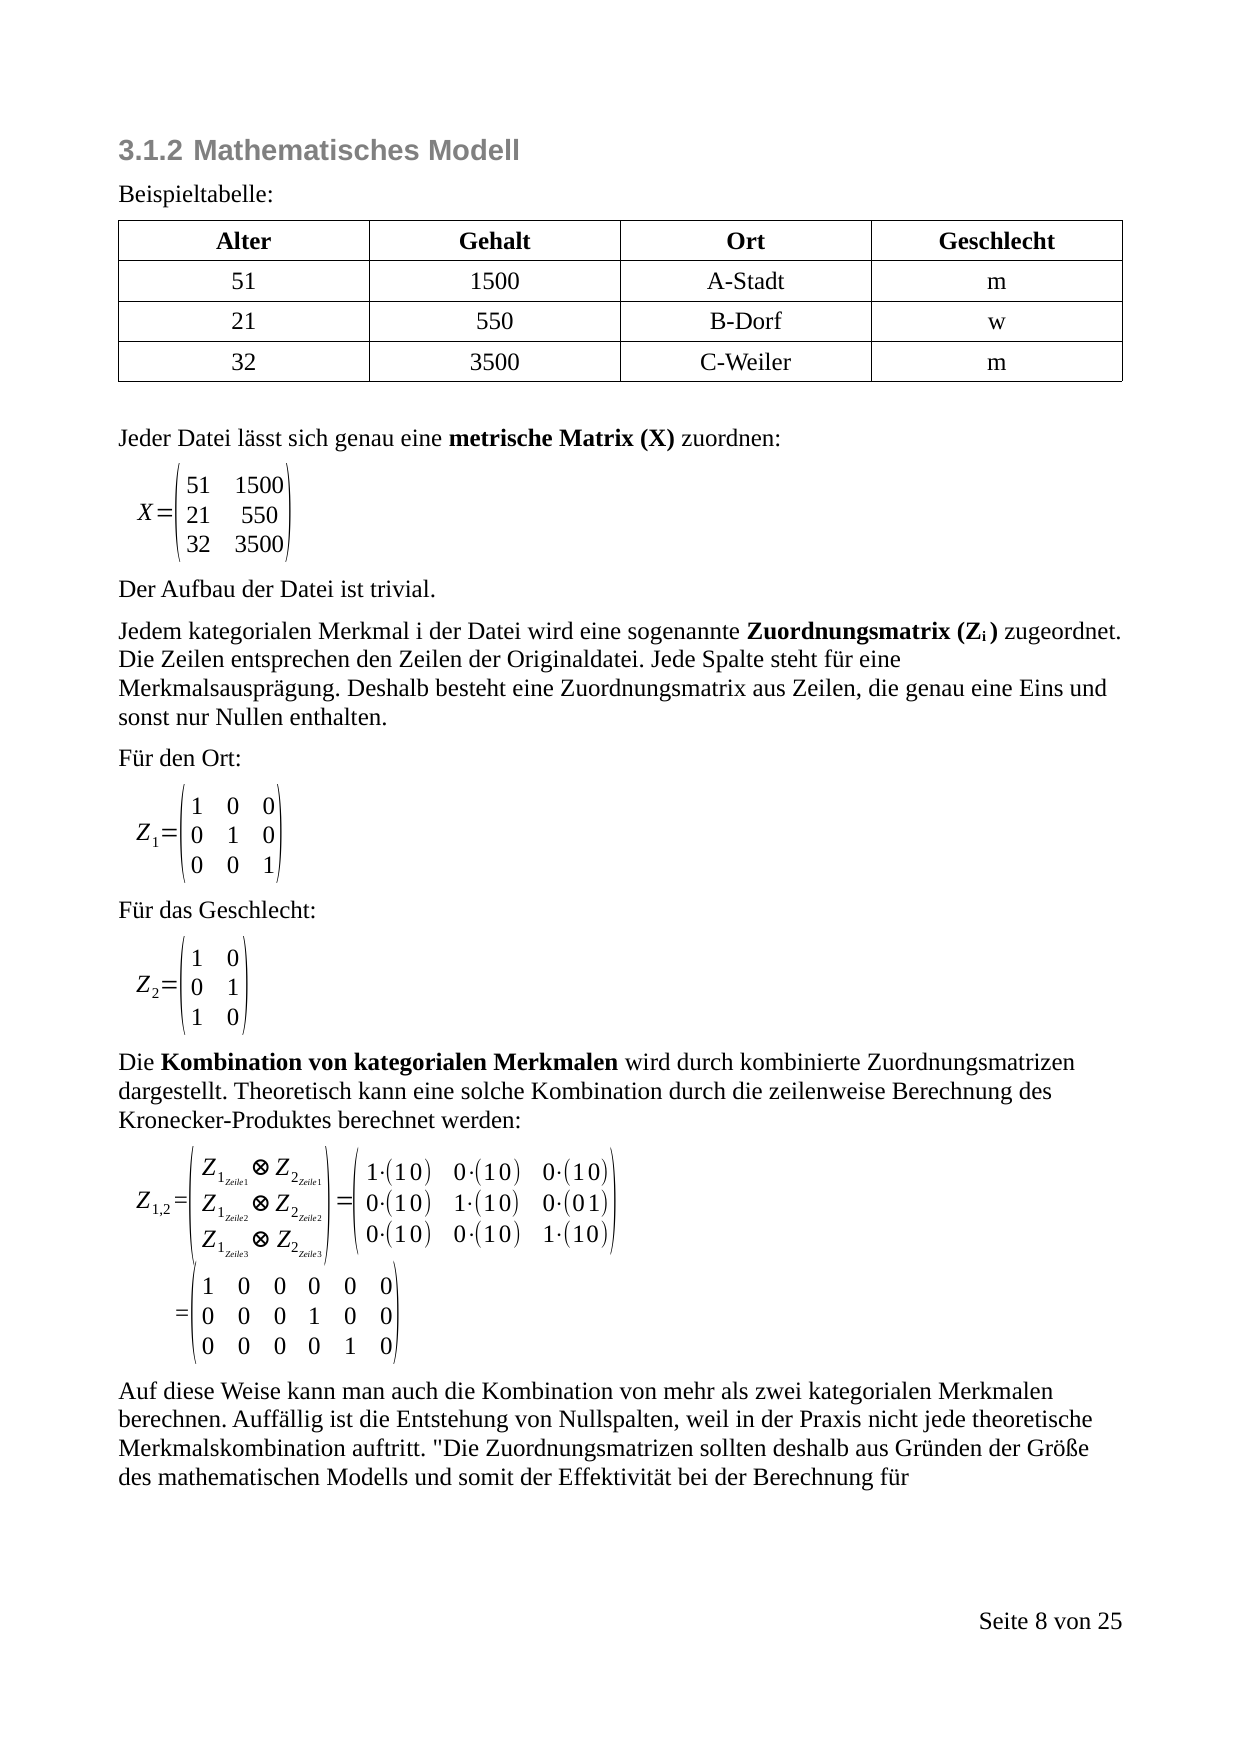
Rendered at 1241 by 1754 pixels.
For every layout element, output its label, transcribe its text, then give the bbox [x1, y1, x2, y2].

text Der Aufbau der Datei ist trivial. [118, 574, 1122, 603]
table_cell m [872, 261, 1122, 301]
table_cell 32 [119, 342, 369, 381]
subtitle Mathematisches Modell [118, 133, 1122, 166]
text Für das Geschlecht: [118, 895, 1122, 924]
table_cell 51 [119, 261, 369, 301]
table_cell w [872, 302, 1122, 341]
table_cell A-Stadt [621, 261, 871, 301]
table_header Ort [621, 221, 871, 260]
table_cell B-Dorf [621, 302, 871, 341]
table_header Alter [119, 221, 369, 260]
table_cell 3500 [370, 342, 620, 381]
table_header Geschlecht [872, 221, 1122, 260]
text Die Kombination von kategorialen Merkmalen wird durch kombinierte Zuordnungsmatrizen dargestellt. Theoretisch kann eine solche Kombination durch die zeilenweise Berechnung des Kronecker-Produktes berechnet werden: [118, 1047, 1122, 1133]
text Für den Ort: [118, 743, 1122, 772]
text Beispieltabelle: [118, 179, 1122, 207]
table_header Gehalt [370, 221, 620, 260]
table_cell 21 [119, 302, 369, 341]
text Jeder Datei lässt sich genau eine metrische Matrix (X) zuordnen: [118, 423, 1122, 451]
text Auf diese Weise kann man auch die Kombination von mehr als zwei kategorialen Merkmalen berechnen. Auffällig ist die Entstehung von Nullspalten, weil in der Praxis nicht jede theoretische Merkmalskombination auftritt. "Die Zuordnungsmatrizen sollten deshalb aus Gründen der Größe des mathematischen Modells und somit der Effektivität bei der Berechnung für [118, 1376, 1122, 1491]
table_cell C-Weiler [621, 342, 871, 381]
table_cell m [872, 342, 1122, 381]
table_cell 550 [370, 302, 620, 341]
table_cell 1500 [370, 261, 620, 301]
text Jedem kategorialen Merkmal i der Datei wird eine sogenannte Zuordnungsmatrix (Zi ) zugeordnet. Die Zeilen entsprechen den Zeilen der Originaldatei. Jede Spalte steht für eine Merkmalsausprägung. Deshalb besteht eine Zuordnungsmatrix aus Zeilen, die genau eine Eins und sonst nur Nullen enthalten. [118, 616, 1122, 731]
